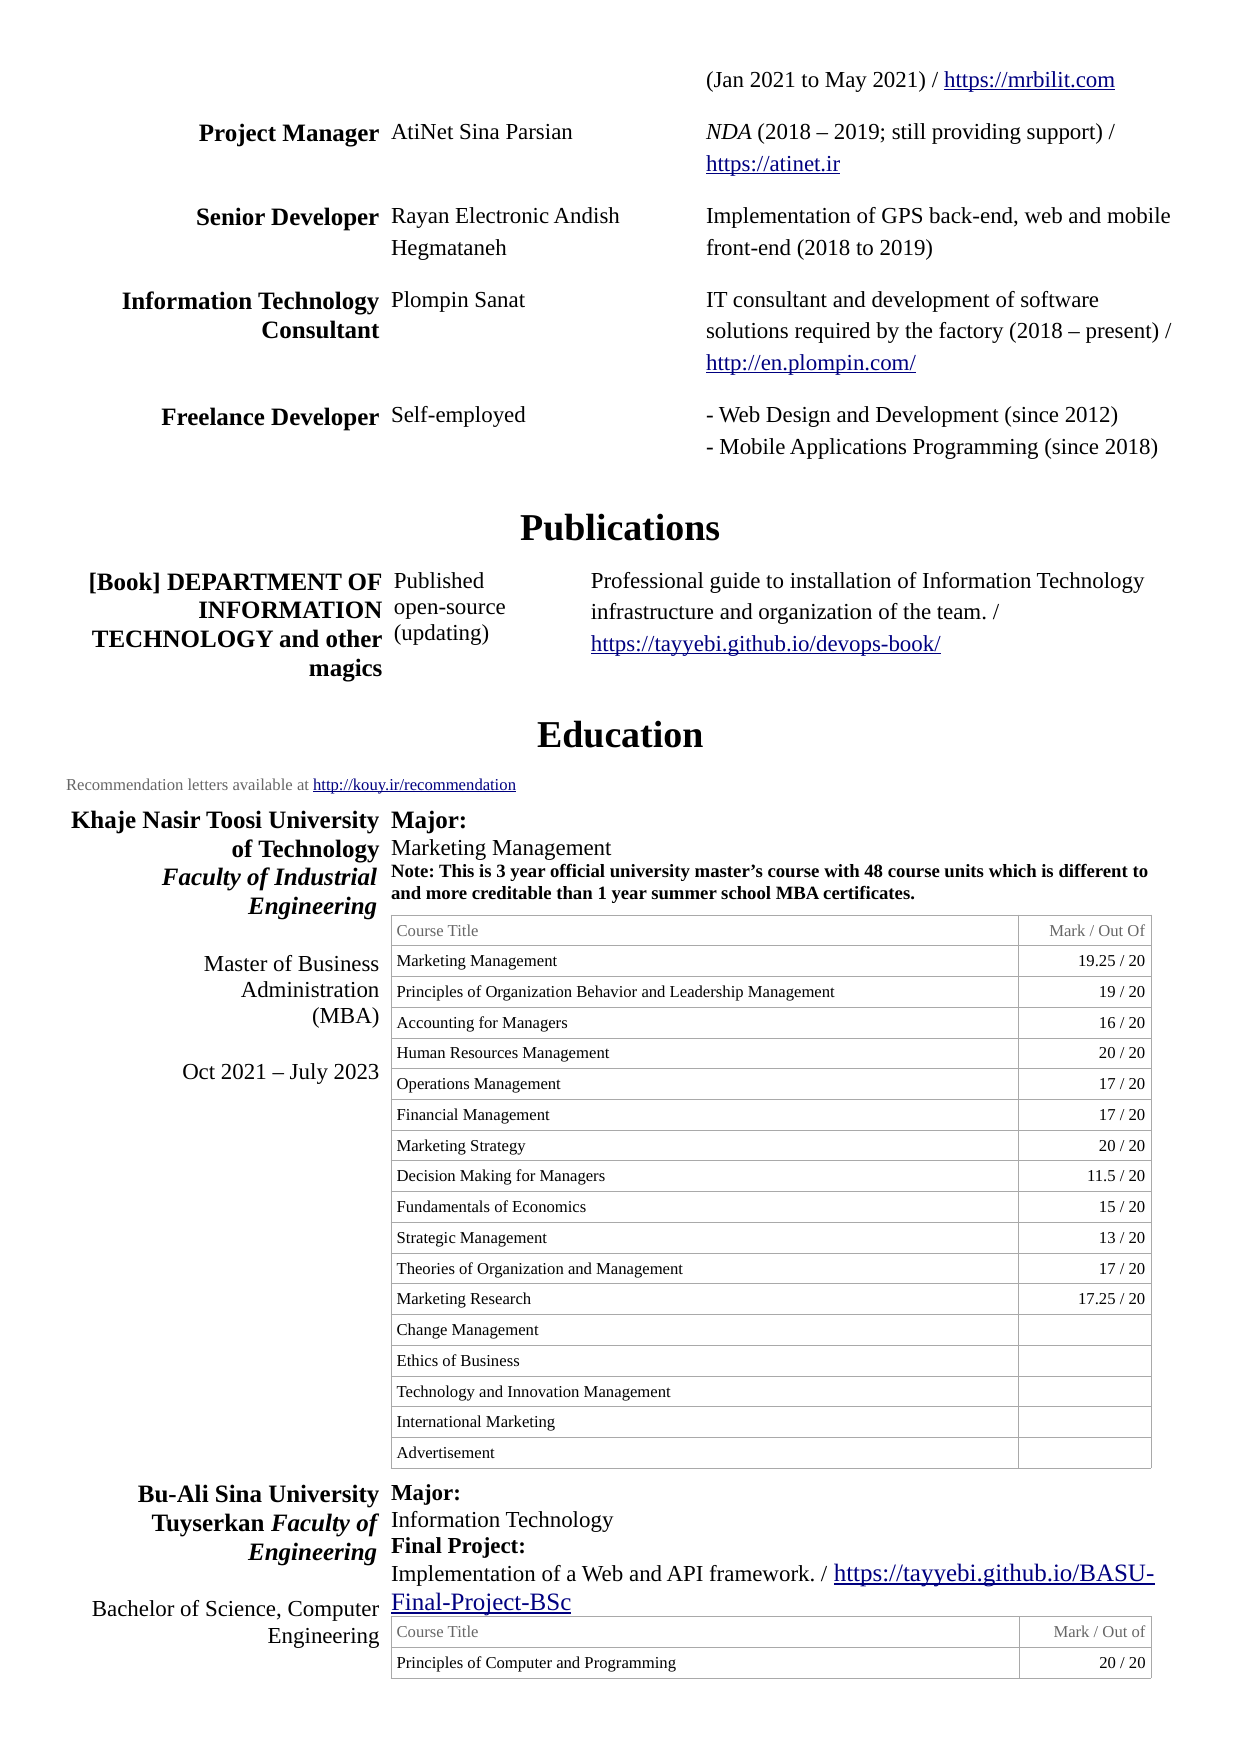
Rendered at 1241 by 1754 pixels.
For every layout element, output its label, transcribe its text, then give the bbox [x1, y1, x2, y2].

table_cell 16 / 20 [1019, 1008, 1151, 1037]
table_cell Technology and Innovation Management [392, 1377, 1018, 1406]
table_cell Ethics of Business [392, 1346, 1018, 1376]
table_cell Implementation of GPS back-end, web and mobile front-end (2018 to 2019) [700, 196, 1180, 280]
table_cell [1019, 1346, 1151, 1376]
table_cell Theories of Organization and Management [392, 1254, 1018, 1283]
table_cell 17 / 20 [1019, 1100, 1151, 1130]
table_cell Principles of Computer and Programming [392, 1648, 1019, 1677]
table_cell 19.25 / 20 [1019, 946, 1151, 976]
subtitle Publications [60, 505, 1180, 548]
table_cell Advertisement [392, 1438, 1018, 1468]
table_cell Major: Information Technology Final Project: Implementation of a Web and API framework. / https://tayyebi.github.io/BASU-Final-Project-BSc [385, 1474, 1180, 1683]
table_cell NDA (2018 – 2019; still providing support) / https://atinet.ir [700, 113, 1180, 196]
table_header Course Title [392, 1617, 1019, 1647]
subtitle Education [60, 712, 1180, 756]
table_cell 19 / 20 [1019, 977, 1151, 1007]
table_cell [60, 60, 385, 112]
table_cell Rayan Electronic Andish Hegmataneh [385, 196, 700, 280]
table_cell Fundamentals of Economics [392, 1192, 1018, 1222]
table_cell Change Management [392, 1315, 1018, 1345]
table_cell [1019, 1438, 1151, 1468]
table_cell International Marketing [392, 1407, 1018, 1437]
table_cell Khaje Nasir Toosi University of Technology Faculty of Industrial Engineering Master of Business Administration (MBA) Oct 2021 – July 2023 [60, 799, 385, 1474]
table_cell [1019, 1377, 1151, 1406]
table_cell - Web Design and Development (since 2012) - Mobile Applications Programming (since 2018) [700, 396, 1180, 480]
table_cell Financial Management [392, 1100, 1018, 1130]
table_cell [1019, 1407, 1151, 1437]
table_cell Information Technology Consultant [60, 280, 385, 396]
table_cell Freelance Developer [60, 396, 385, 480]
table_cell 17 / 20 [1019, 1069, 1151, 1099]
table_cell Accounting for Managers [392, 1008, 1018, 1037]
table_cell [385, 60, 700, 112]
table_cell AtiNet Sina Parsian [385, 113, 700, 196]
table_cell Strategic Management [392, 1223, 1018, 1253]
table_cell Major: Marketing Management Note: This is 3 year official university master’s course with 48 course units which is different to and more creditable than 1 year summer school MBA certificates. [385, 799, 1180, 909]
table_cell Principles of Organization Behavior and Leadership Management [392, 977, 1018, 1007]
table_cell Decision Making for Managers [392, 1161, 1018, 1191]
table_cell [385, 909, 1180, 1474]
table_cell Bu-Ali Sina University Tuyserkan Faculty of Engineering Bachelor of Science, Computer Engineering [60, 1474, 385, 1683]
table_cell 17.25 / 20 [1019, 1284, 1151, 1314]
table_cell 20 / 20 [1019, 1039, 1151, 1068]
table_header Professional guide to installation of Information Technology infrastructure and organization of the team. / https://tayyebi.github.io/devops-book/ [585, 561, 1180, 687]
table_cell Marketing Strategy [392, 1131, 1018, 1160]
table_cell 20 / 20 [1019, 1131, 1151, 1160]
table_cell Marketing Research [392, 1284, 1018, 1314]
table_header Published open-source (updating) [388, 561, 585, 687]
table_cell Senior Developer [60, 196, 385, 280]
table_header Course Title [392, 916, 1018, 945]
table_cell Plompin Sanat [385, 280, 700, 396]
table_cell 13 / 20 [1019, 1223, 1151, 1253]
table_cell IT consultant and development of software solutions required by the factory (2018 – present) / http://en.plompin.com/ [700, 280, 1180, 396]
table_header Mark / Out of [1020, 1617, 1151, 1647]
table_cell Operations Management [392, 1069, 1018, 1099]
table_header Mark / Out Of [1019, 916, 1151, 945]
table_cell (Jan 2021 to May 2021) / https://mrbilit.com [700, 60, 1180, 112]
table_cell 17 / 20 [1019, 1254, 1151, 1283]
table_header Recommendation letters available at http://kouy.ir/recommendation [60, 769, 1180, 799]
table_cell 11.5 / 20 [1019, 1161, 1151, 1191]
table_cell Project Manager [60, 113, 385, 196]
table_cell Self-employed [385, 396, 700, 480]
table_cell 20 / 20 [1020, 1648, 1151, 1677]
table_cell 15 / 20 [1019, 1192, 1151, 1222]
table_cell Human Resources Management [392, 1039, 1018, 1068]
table_cell Marketing Management [392, 946, 1018, 976]
table_cell [1019, 1315, 1151, 1345]
table_header [Book] DEPARTMENT OF INFORMATION TECHNOLOGY and other magics [60, 561, 388, 687]
